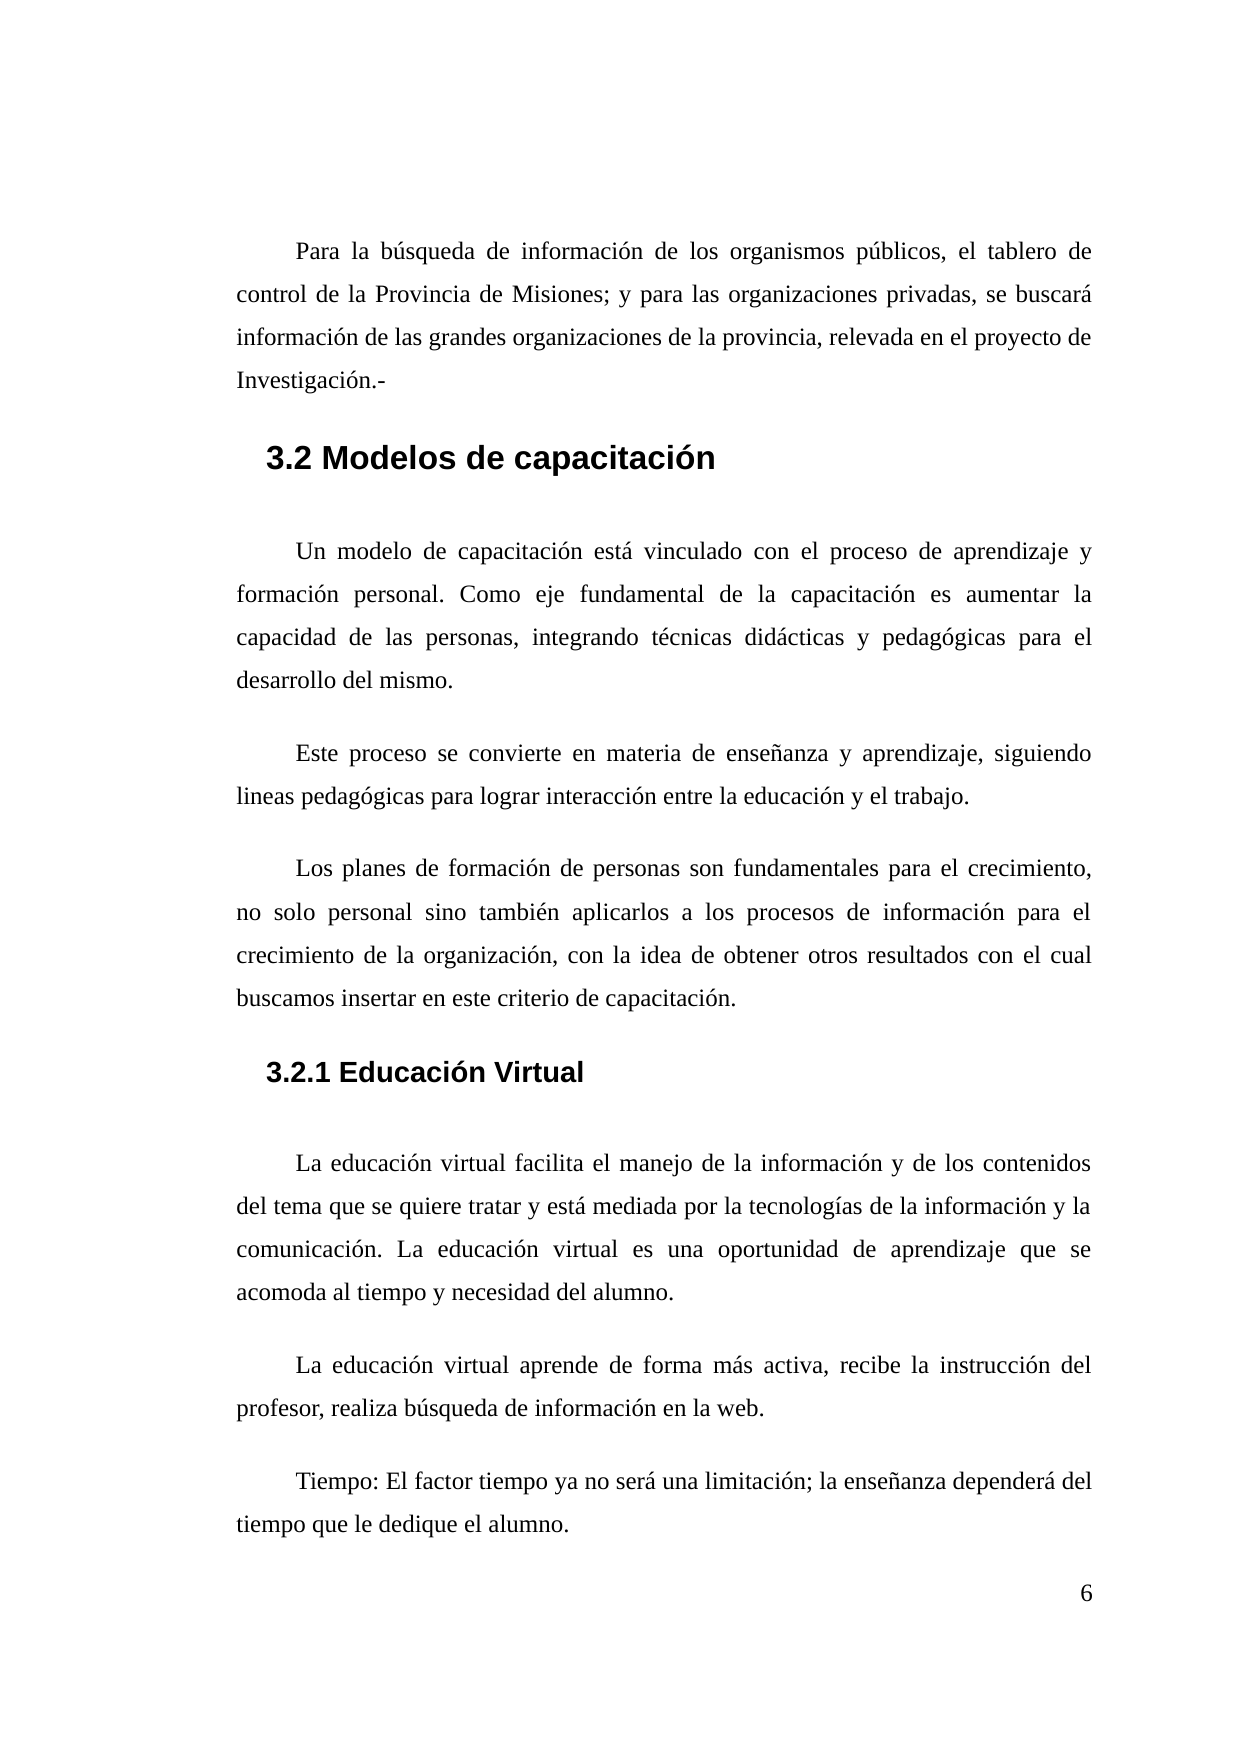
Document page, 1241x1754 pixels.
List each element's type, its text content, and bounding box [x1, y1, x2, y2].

text Un modelo de capacitación está vinculado con el proceso de aprendizaje y formación personal. Como eje fundamental de la capacitación es aumentar la capacidad de las personas, integrando técnicas didácticas y pedagógicas para el desarrollo del mismo. [236, 536, 1093, 694]
text La educación virtual aprende de forma más activa, recibe la instrucción del profesor, realiza búsqueda de información en la web. [236, 1350, 1093, 1422]
text Los planes de formación de personas son fundamentales para el crecimiento, no solo personal sino también aplicarlos a los procesos de información para el crecimiento de la organización, con la idea de obtener otros resultados con el cual buscamos insertar en este criterio de capacitación. [236, 853, 1093, 1012]
text Para la búsqueda de información de los organismos públicos, el tablero de control de la Provincia de Misiones; y para las organizaciones privadas, se buscará información de las grandes organizaciones de la provincia, relevada en el proyecto de Investigación.- [236, 236, 1093, 394]
subtitle 3.2.1 Educación Virtual [236, 1055, 1093, 1089]
subtitle 3.2 Modelos de capacitación [236, 438, 1093, 477]
text Este proceso se convierte en materia de enseñanza y aprendizaje, siguiendo lineas pedagógicas para lograr interacción entre la educación y el trabajo. [236, 738, 1093, 809]
text Tiempo: El factor tiempo ya no será una limitación; la enseñanza dependerá del tiempo que le dedique el alumno. [236, 1466, 1093, 1538]
text La educación virtual facilita el manejo de la información y de los contenidos del tema que se quiere tratar y está mediada por la tecnologías de la información y la comunicación. La educación virtual es una oportunidad de aprendizaje que se acomoda al tiempo y necesidad del alumno. [236, 1148, 1093, 1306]
